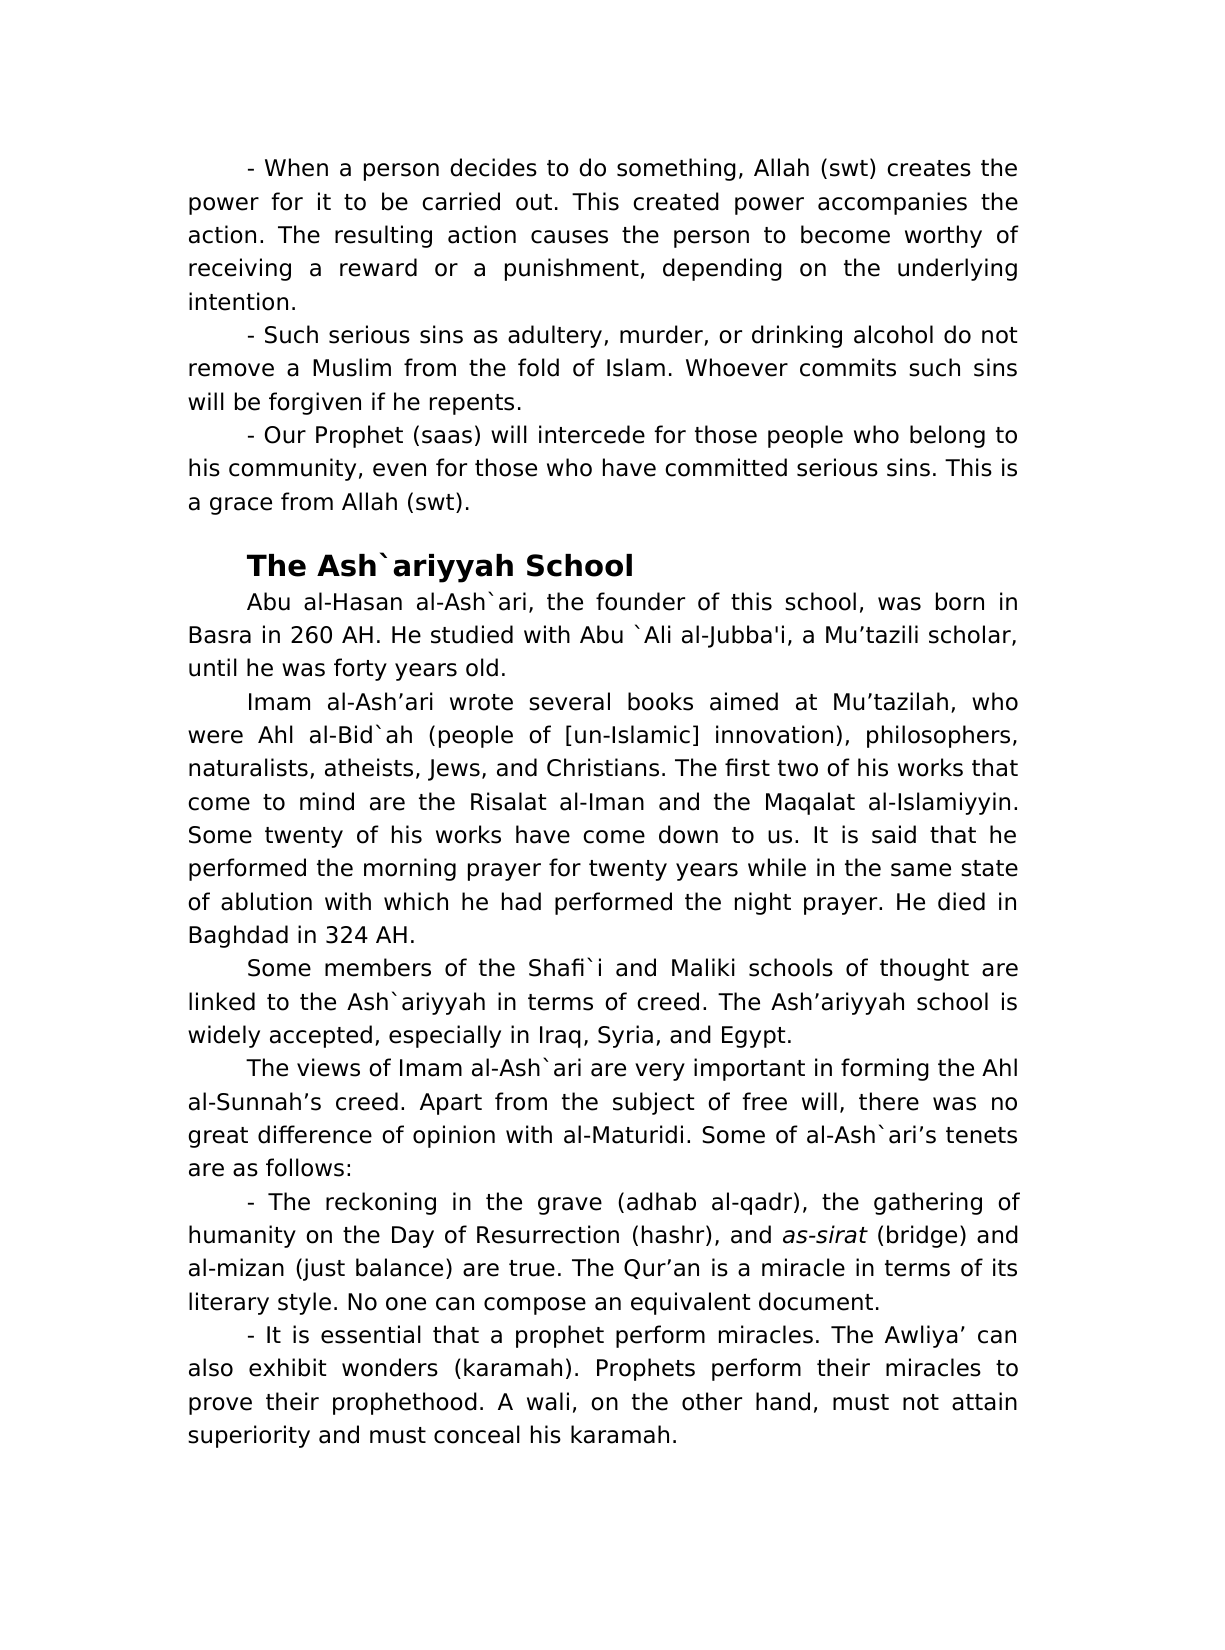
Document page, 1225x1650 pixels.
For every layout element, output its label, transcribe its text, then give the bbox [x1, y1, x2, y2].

text - Our Prophet (saas) will intercede for those people who belong to his community, even for those who have committed serious sins. This is a grace from Allah (swt). [187, 417, 1020, 517]
text The views of Imam al-Ash`ari are very important in forming the Ahl al-Sunnah’s creed. Apart from the subject of free will, there was no great difference of opinion with al-Maturidi. Some of al-Ash`ari’s tenets are as follows: [187, 1050, 1020, 1183]
text Imam al-Ash’ari wrote several books aimed at Mu’tazilah, who were Ahl al-Bid`ah (people of [un-Islamic] innovation), philosophers, naturalists, atheists, Jews, and Christians. The first two of his works that come to mind are the Risalat al-Iman and the Maqalat al-Islamiyyin. Some twenty of his works have come down to us. It is said that he performed the morning prayer for twenty years while in the same state of ablution with which he had performed the night prayer. He died in Baghdad in 324 AH. [187, 683, 1020, 950]
text - The reckoning in the grave (adhab al-qadr), the gathering of humanity on the Day of Resurrection (hashr), and as-sirat (bridge) and al-mizan (just balance) are true. The Qur’an is a miracle in terms of its literary style. No one can compose an equivalent document. [187, 1183, 1020, 1317]
text Abu al-Hasan al-Ash`ari, the founder of this school, was born in Basra in 260 AH. He studied with Abu `Ali al-Jubba'i, a Mu’tazili scholar, until he was forty years old. [187, 583, 1020, 683]
text - It is essential that a prophet perform miracles. The Awliya’ can also exhibit wonders (karamah). Prophets perform their miracles to prove their prophethood. A wali, on the other hand, must not attain superiority and must conceal his karamah. [187, 1317, 1020, 1450]
text The Ash`ariyyah School [187, 550, 1020, 583]
text - When a person decides to do something, Allah (swt) creates the power for it to be carried out. This created power accompanies the action. The resulting action causes the person to become worthy of receiving a reward or a punishment, depending on the underlying intention. [187, 150, 1020, 317]
text Some members of the Shafi`i and Maliki schools of thought are linked to the Ash`ariyyah in terms of creed. The Ash’ariyyah school is widely accepted, especially in Iraq, Syria, and Egypt. [187, 950, 1020, 1050]
text - Such serious sins as adultery, murder, or drinking alcohol do not remove a Muslim from the fold of Islam. Whoever commits such sins will be forgiven if he repents. [187, 317, 1020, 417]
